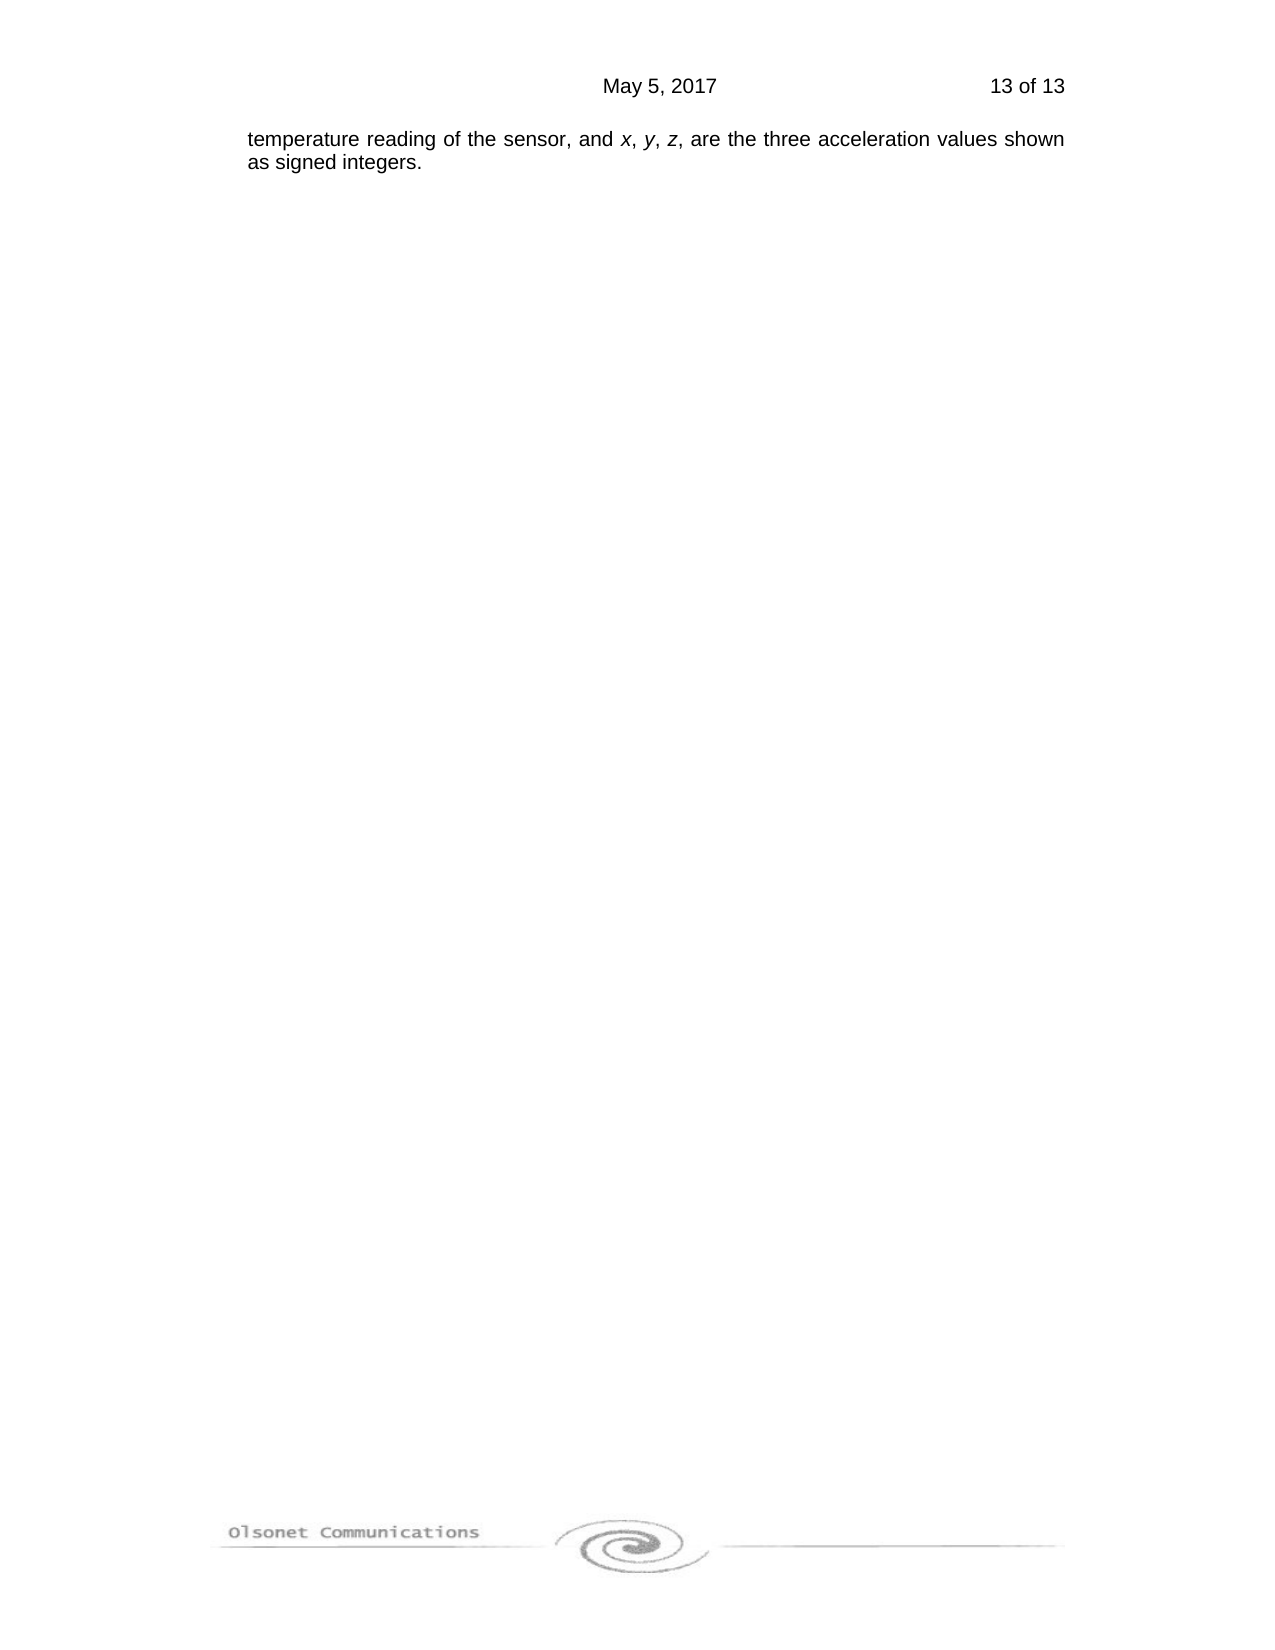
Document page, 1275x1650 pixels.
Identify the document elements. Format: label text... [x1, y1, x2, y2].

picture [210, 1504, 1065, 1596]
text temperature reading of the sensor, and x, y, z, are the three acceleration values shown as signed integers. [247, 128, 1065, 174]
